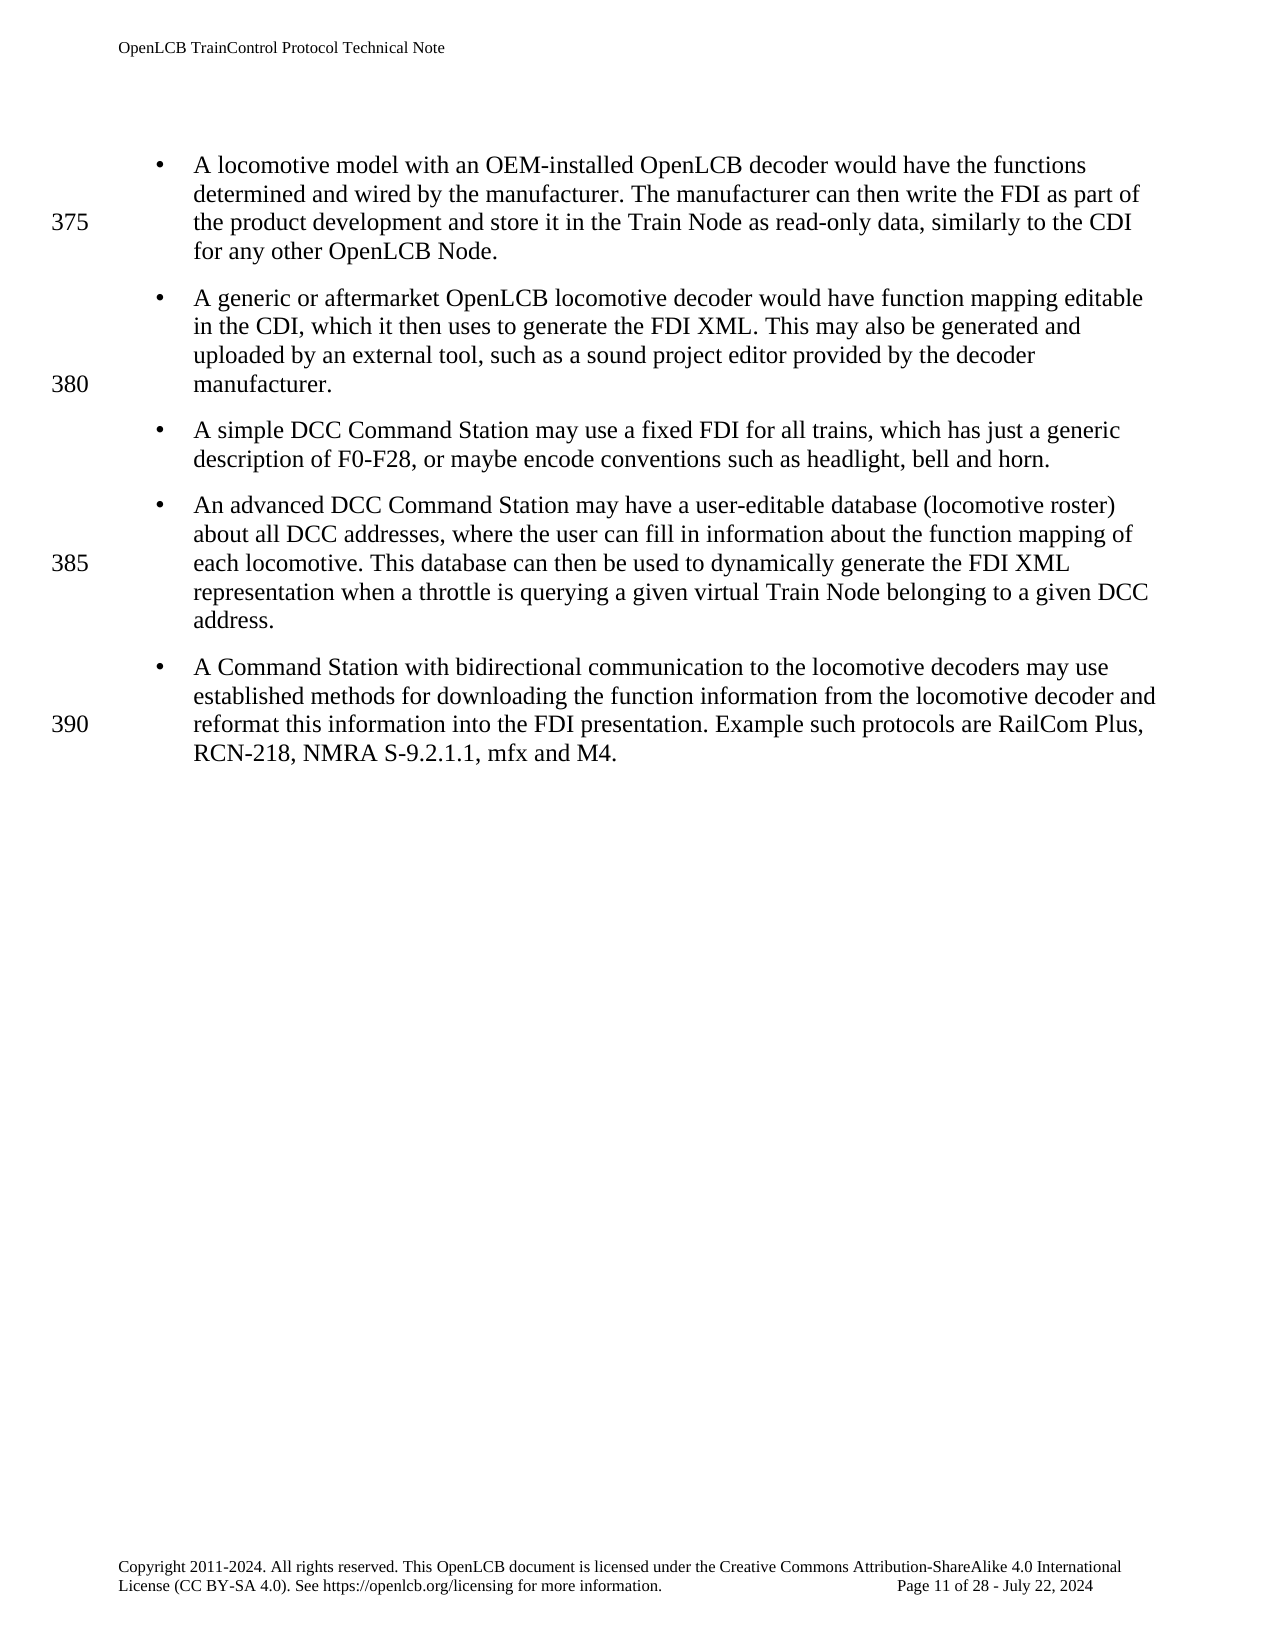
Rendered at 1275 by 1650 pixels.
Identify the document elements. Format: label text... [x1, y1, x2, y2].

list An advanced DCC Command Station may have a user-editable database (locomotive roster) about all DCC addresses, where the user can fill in information about the function mapping of each locomotive. This database can then be used to dynamically generate the FDI XML representation when a throttle is querying a given virtual Train Node belonging to a given DCC address. [156, 491, 1157, 634]
list A locomotive model with an OEM-installed OpenLCB decoder would have the functions determined and wired by the manufacturer. The manufacturer can then write the FDI as part of the product development and store it in the Train Node as read-only data, similarly to the CDI for any other OpenLCB Node. [156, 150, 1157, 265]
list A generic or aftermarket OpenLCB locomotive decoder would have function mapping editable in the CDI, which it then uses to generate the FDI XML. This may also be generated and uploaded by an external tool, such as a sound project editor provided by the decoder manufacturer. [156, 283, 1157, 398]
list A simple DCC Command Station may use a fixed FDI for all trains, which has just a generic description of F0-F28, or maybe encode conventions such as headlight, bell and horn. [156, 415, 1157, 473]
list A Command Station with bidirectional communication to the locomotive decoders may use established methods for downloading the function information from the locomotive decoder and reformat this information into the FDI presentation. Example such protocols are RailCom Plus, RCN-218, NMRA S-9.2.1.1, mfx and M4. [156, 652, 1157, 767]
